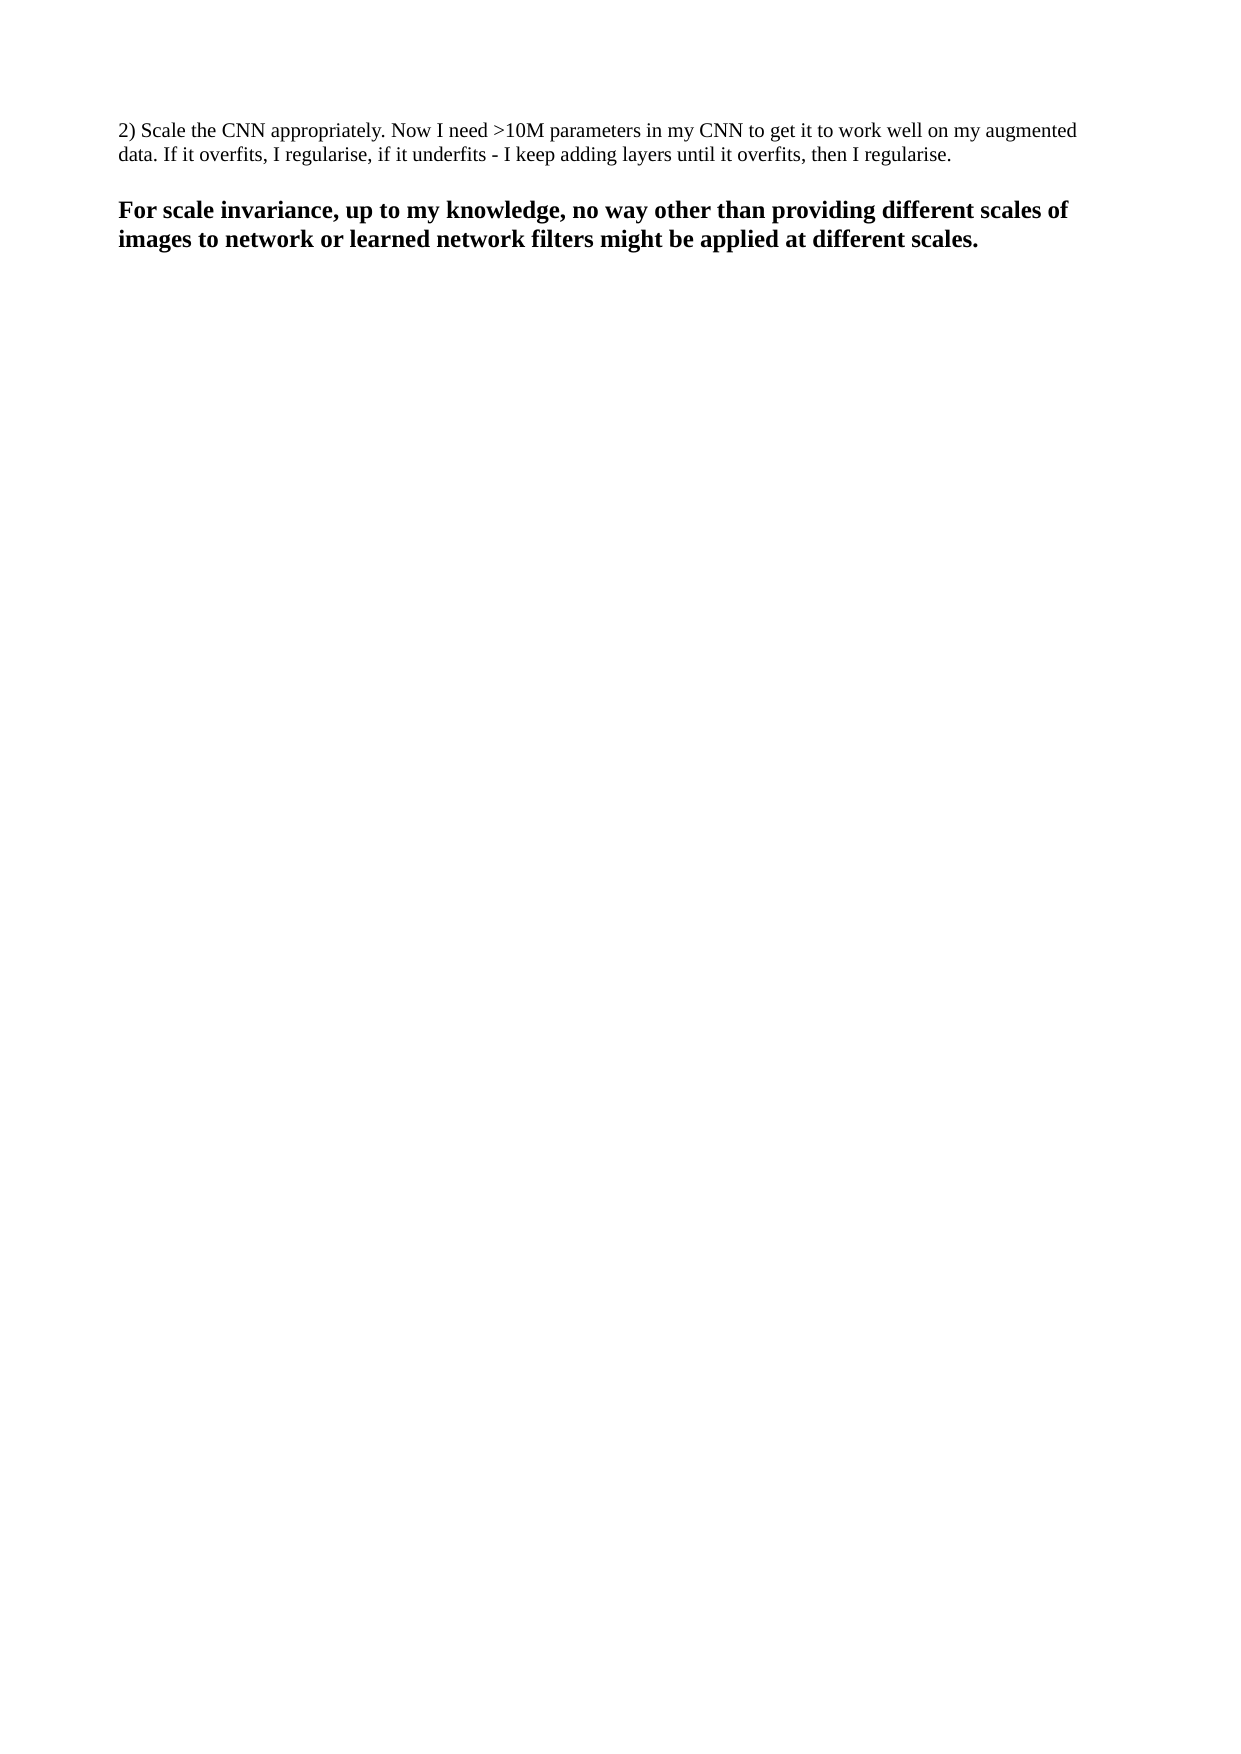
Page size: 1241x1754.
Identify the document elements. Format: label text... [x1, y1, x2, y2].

text For scale invariance, up to my knowledge, no way other than providing different scales of images to network or learned network filters might be applied at different scales. [118, 195, 1122, 252]
text 2) Scale the CNN appropriately. Now I need >10M parameters in my CNN to get it to work well on my augmented data. If it overfits, I regularise, if it underfits - I keep adding layers until it overfits, then I regularise. [118, 118, 1122, 166]
